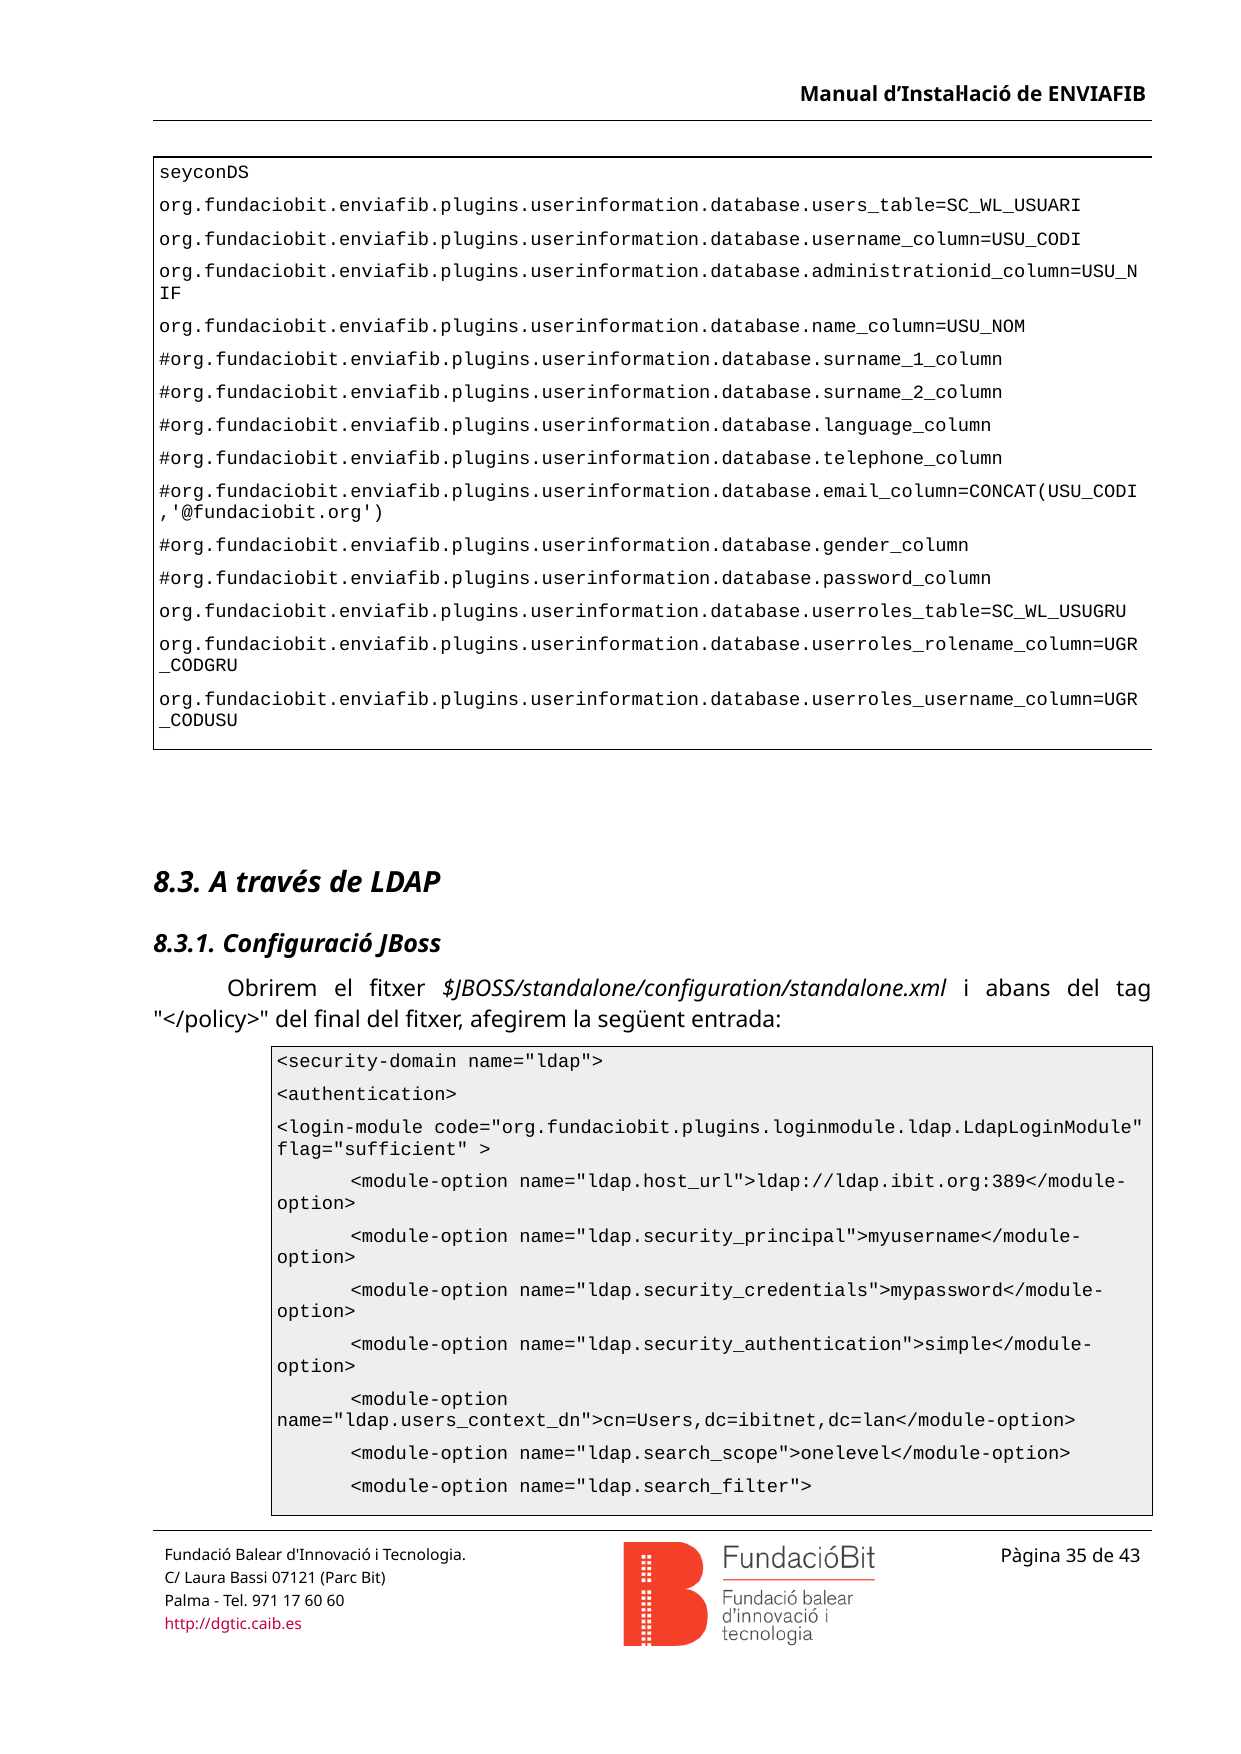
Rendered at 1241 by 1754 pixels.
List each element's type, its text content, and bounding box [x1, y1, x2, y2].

subtitle A través de LDAP [153, 861, 1152, 901]
subtitle Configuració JBoss [153, 926, 1152, 960]
picture [623, 1542, 875, 1646]
table_header <security-domain name="ldap"> <authentication> <login-module code="org.fundaciobit.plugins.loginmodule.ldap.LdapLoginModule" flag="sufficient" > <module-option name="ldap.host_url">ldap://ldap.ibit.org:389</module-option> <module-option name="ldap.security_principal">myusername</module-option> <module-option name="ldap.security_credentials">mypassword</module-option> <module-option name="ldap.security_authentication">simple</module-option> <module-option name="ldap.users_context_dn">cn=Users,dc=ibitnet,dc=lan</module-option> <module-option name="ldap.search_scope">onelevel</module-option> <module-option name="ldap.search_filter"> [272, 1047, 1152, 1515]
table_header seyconDS org.fundaciobit.enviafib.plugins.userinformation.database.users_table=SC_WL_USUARI org.fundaciobit.enviafib.plugins.userinformation.database.username_column=USU_CODI org.fundaciobit.enviafib.plugins.userinformation.database.administrationid_column=USU_NIF org.fundaciobit.enviafib.plugins.userinformation.database.name_column=USU_NOM #org.fundaciobit.enviafib.plugins.userinformation.database.surname_1_column #org.fundaciobit.enviafib.plugins.userinformation.database.surname_2_column #org.fundaciobit.enviafib.plugins.userinformation.database.language_column #org.fundaciobit.enviafib.plugins.userinformation.database.telephone_column #org.fundaciobit.enviafib.plugins.userinformation.database.email_column=CONCAT(USU_CODI,'@fundaciobit.org') #org.fundaciobit.enviafib.plugins.userinformation.database.gender_column #org.fundaciobit.enviafib.plugins.userinformation.database.password_column org.fundaciobit.enviafib.plugins.userinformation.database.userroles_table=SC_WL_USUGRU org.fundaciobit.enviafib.plugins.userinformation.database.userroles_rolename_column=UGR_CODGRU org.fundaciobit.enviafib.plugins.userinformation.database.userroles_username_column=UGR_CODUSU [154, 158, 1152, 749]
text Obrirem el fitxer $JBOSS/standalone/configuration/standalone.xml i abans del tag "</policy>" del final del fitxer, afegirem la següent entrada: [153, 972, 1152, 1034]
